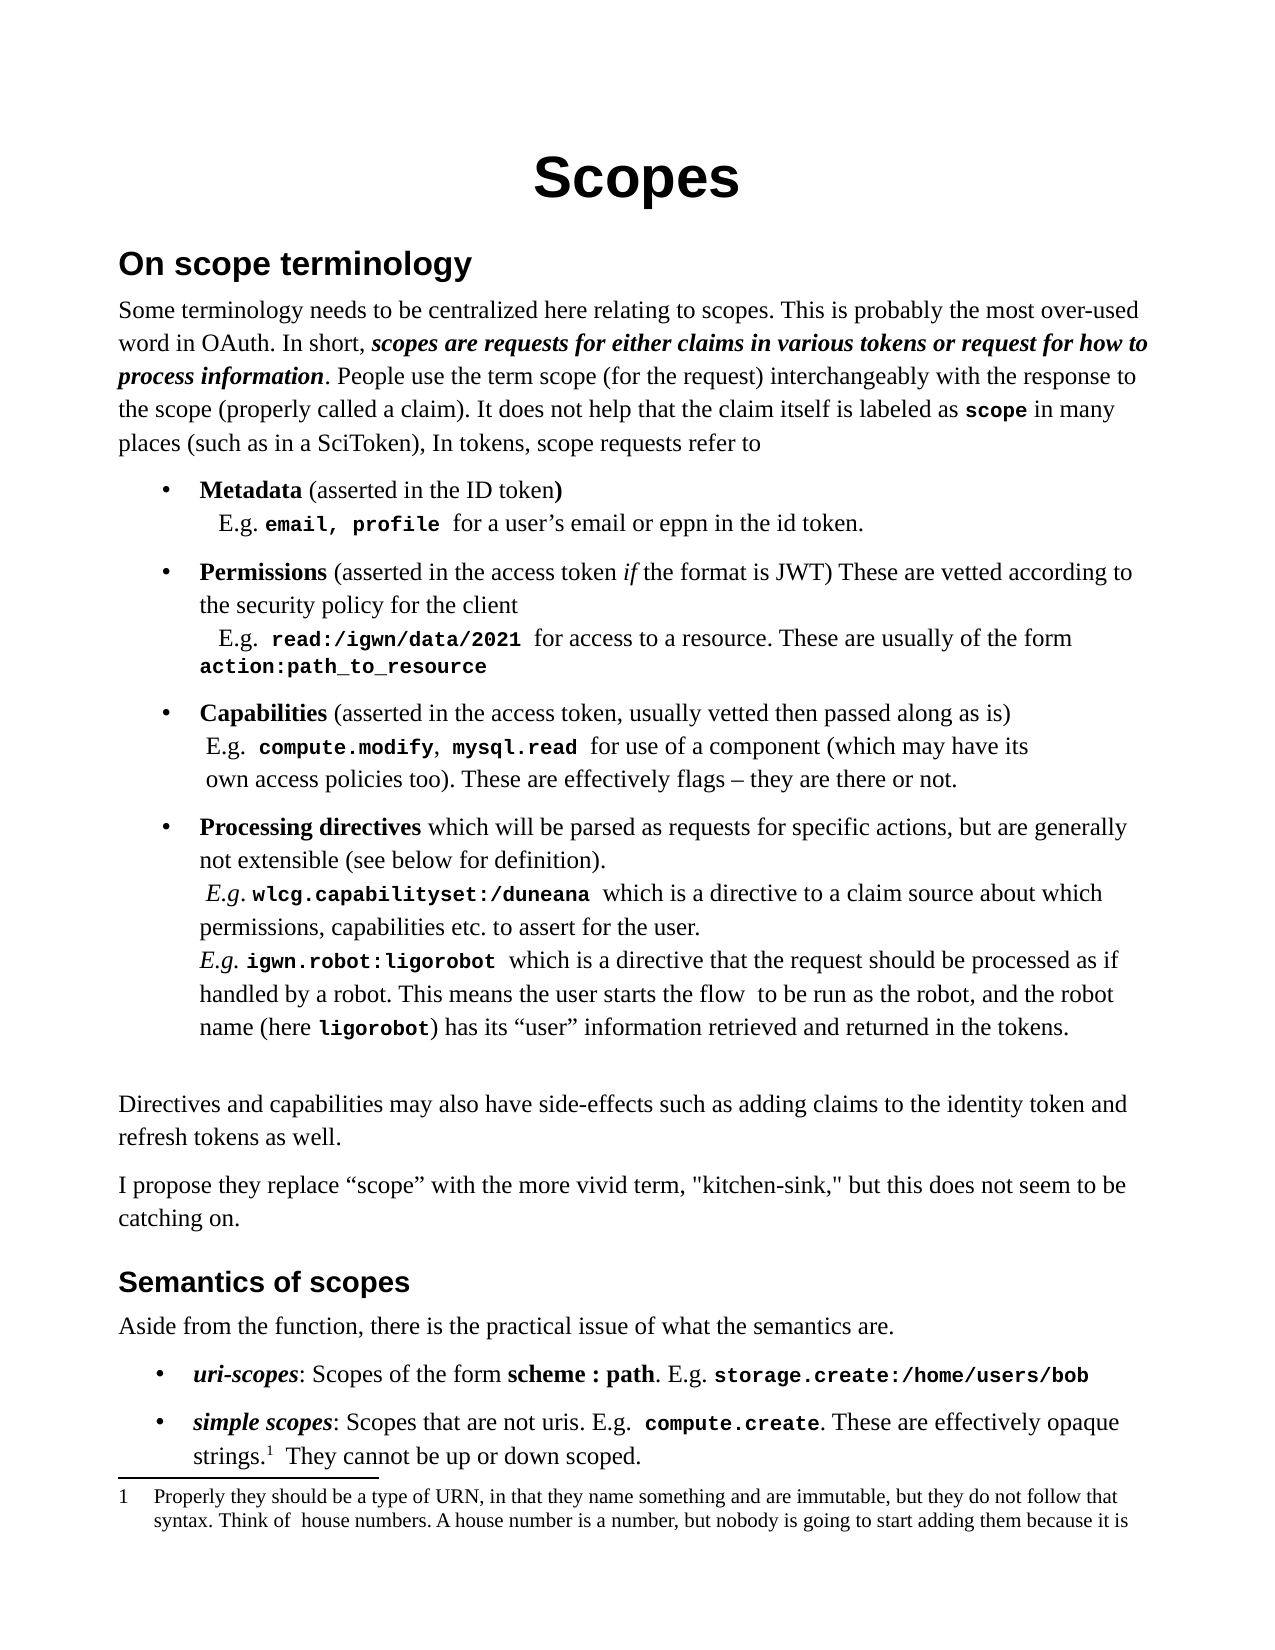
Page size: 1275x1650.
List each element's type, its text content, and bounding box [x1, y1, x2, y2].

list Properly they should be a type of URN, in that they name something and are immutable, but they do not follow that syntax. Think of house numbers. A house number is a number, but nobody is going to start adding them because it is [118, 1484, 1157, 1532]
list simple scopes: Scopes that are not uris. E.g. compute.create. These are effectively opaque strings. They cannot be up or down scoped. [156, 1407, 1157, 1470]
title Scopes [118, 143, 1157, 210]
subtitle Semantics of scopes [118, 1265, 1157, 1299]
text Some terminology needs to be centralized here relating to scopes. This is probably the most over-used word in OAuth. In short, scopes are requests for either claims in various tokens or request for how to process information. People use the term scope (for the request) interchangeably with the response to the scope (properly called a claim). It does not help that the claim itself is labeled as scope in many places (such as in a SciToken), In tokens, scope requests refer to [118, 295, 1157, 456]
list Processing directives which will be parsed as requests for specific actions, but are generally not extensible (see below for definition). E.g. wlcg.capabilityset:/duneana which is a directive to a claim source about which permissions, capabilities etc. to assert for the user. E.g. igwn.robot:ligorobot which is a directive that the request should be processed as if handled by a robot. This means the user starts the flow to be run as the robot, and the robot name (here ligorobot) has its “user” information retrieved and returned in the tokens. [162, 812, 1157, 1042]
list uri-scopes: Scopes of the form scheme : path. E.g. storage.create:/home/users/bob [156, 1359, 1157, 1388]
list Permissions (asserted in the access token if the format is JWT) These are vetted according to the security policy for the client E.g. read:/igwn/data/2021 for access to a resource. These are usually of the form action:path_to_resource [162, 557, 1157, 679]
text I propose they replace “scope” with the more vivid term, "kitchen-sink," but this does not seem to be catching on. [118, 1170, 1157, 1232]
text Aside from the function, there is the practical issue of what the semantics are. [118, 1311, 1157, 1340]
list Metadata (asserted in the ID token) E.g. email, profile for a user’s email or eppn in the id token. [162, 475, 1157, 538]
list Capabilities (asserted in the access token, usually vetted then passed along as is) E.g. compute.modify, mysql.read for use of a component (which may have its own access policies too). These are effectively flags – they are there or not. [162, 698, 1157, 793]
text Directives and capabilities may also have side-effects such as adding claims to the identity token and refresh tokens as well. [118, 1089, 1157, 1151]
subtitle On scope terminology [118, 243, 1157, 282]
